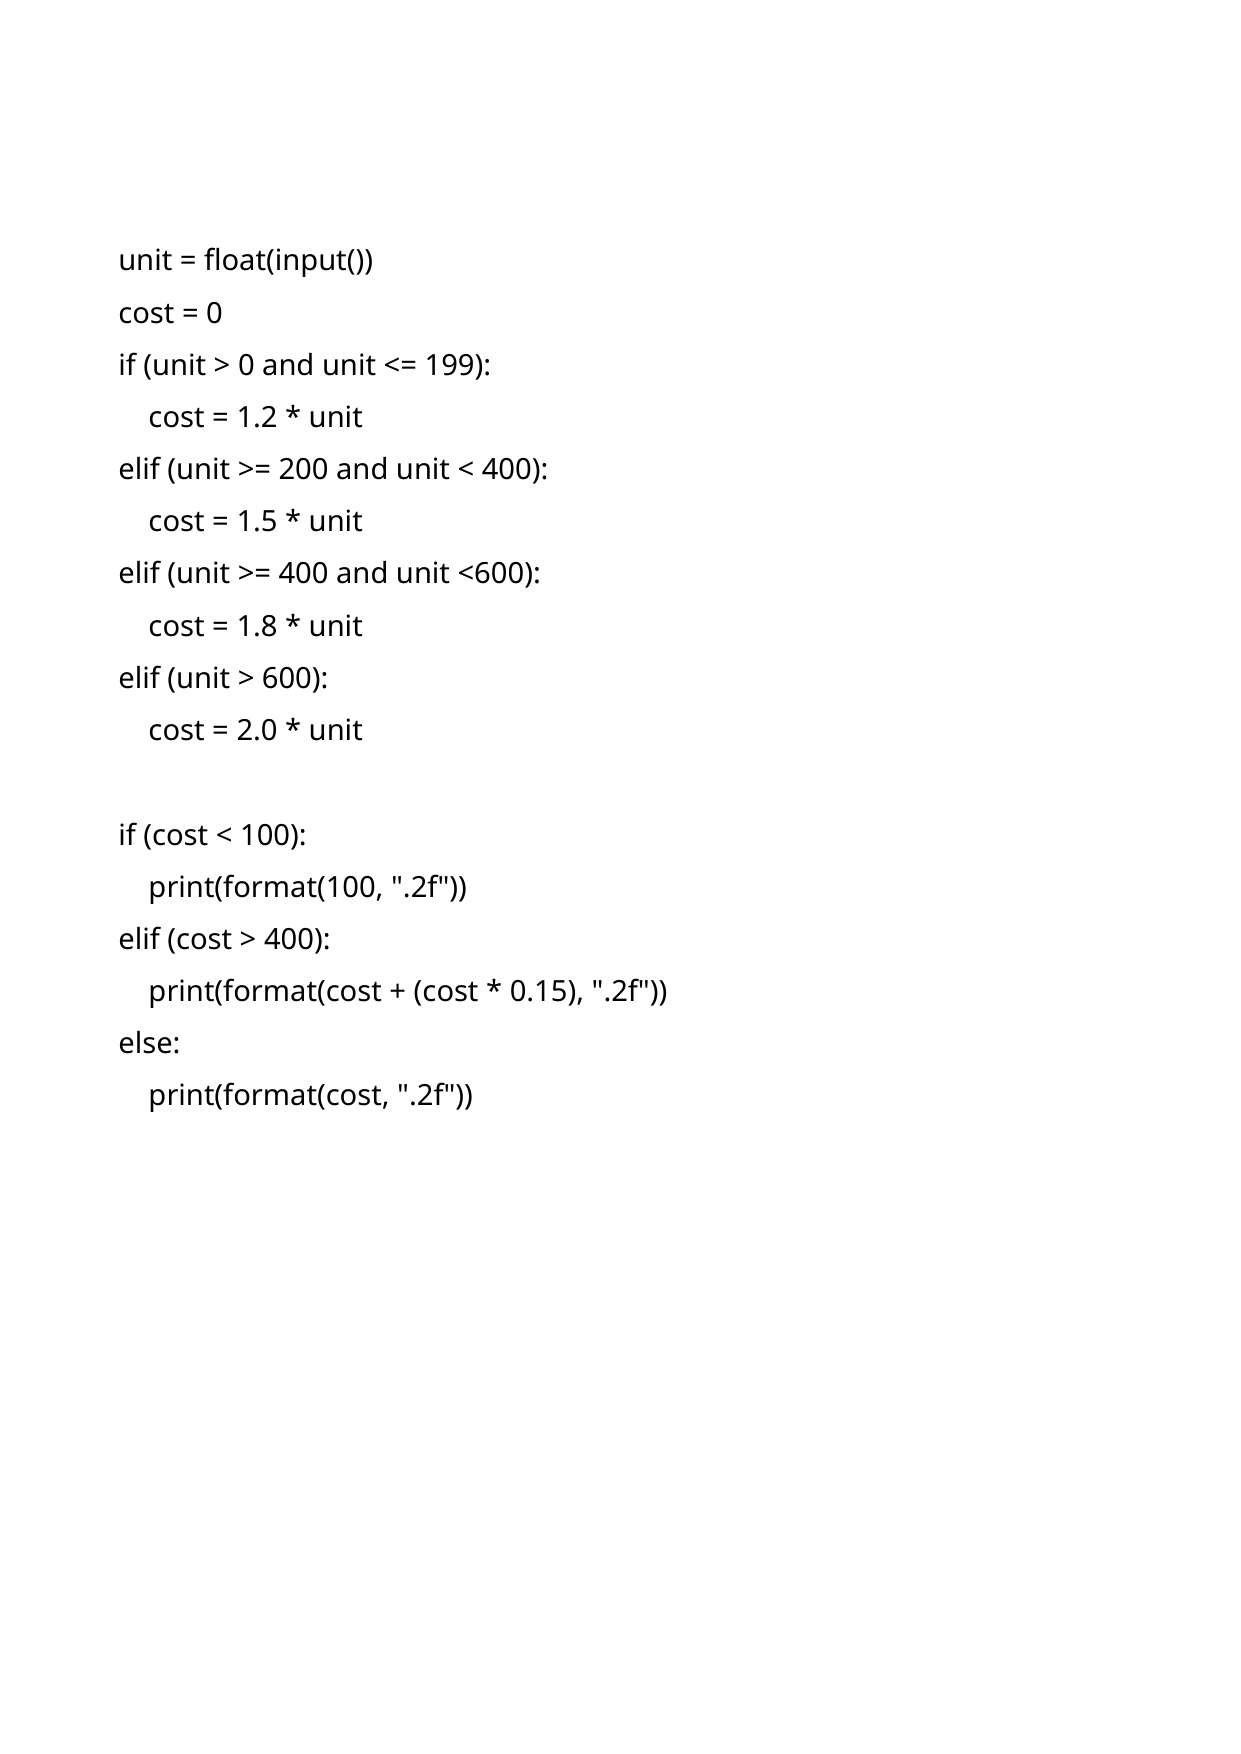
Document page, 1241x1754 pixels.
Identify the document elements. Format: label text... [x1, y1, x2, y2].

text cost = 0 [118, 292, 1122, 332]
text elif (unit > 600): [118, 657, 1122, 697]
text cost = 1.5 * unit [118, 501, 1122, 540]
text elif (cost > 400): [118, 918, 1122, 958]
text cost = 1.2 * unit [118, 396, 1122, 436]
text elif (unit >= 400 and unit <600): [118, 553, 1122, 592]
text else: [118, 1022, 1122, 1062]
text cost = 1.8 * unit [118, 605, 1122, 645]
text if (cost < 100): [118, 814, 1122, 853]
text cost = 2.0 * unit [118, 709, 1122, 749]
text unit = float(input()) [118, 240, 1122, 279]
text print(format(cost, ".2f")) [118, 1075, 1122, 1114]
text print(format(100, ".2f")) [118, 866, 1122, 906]
text elif (unit >= 200 and unit < 400): [118, 448, 1122, 488]
text print(format(cost + (cost * 0.15), ".2f")) [118, 970, 1122, 1010]
text if (unit > 0 and unit <= 199): [118, 344, 1122, 384]
